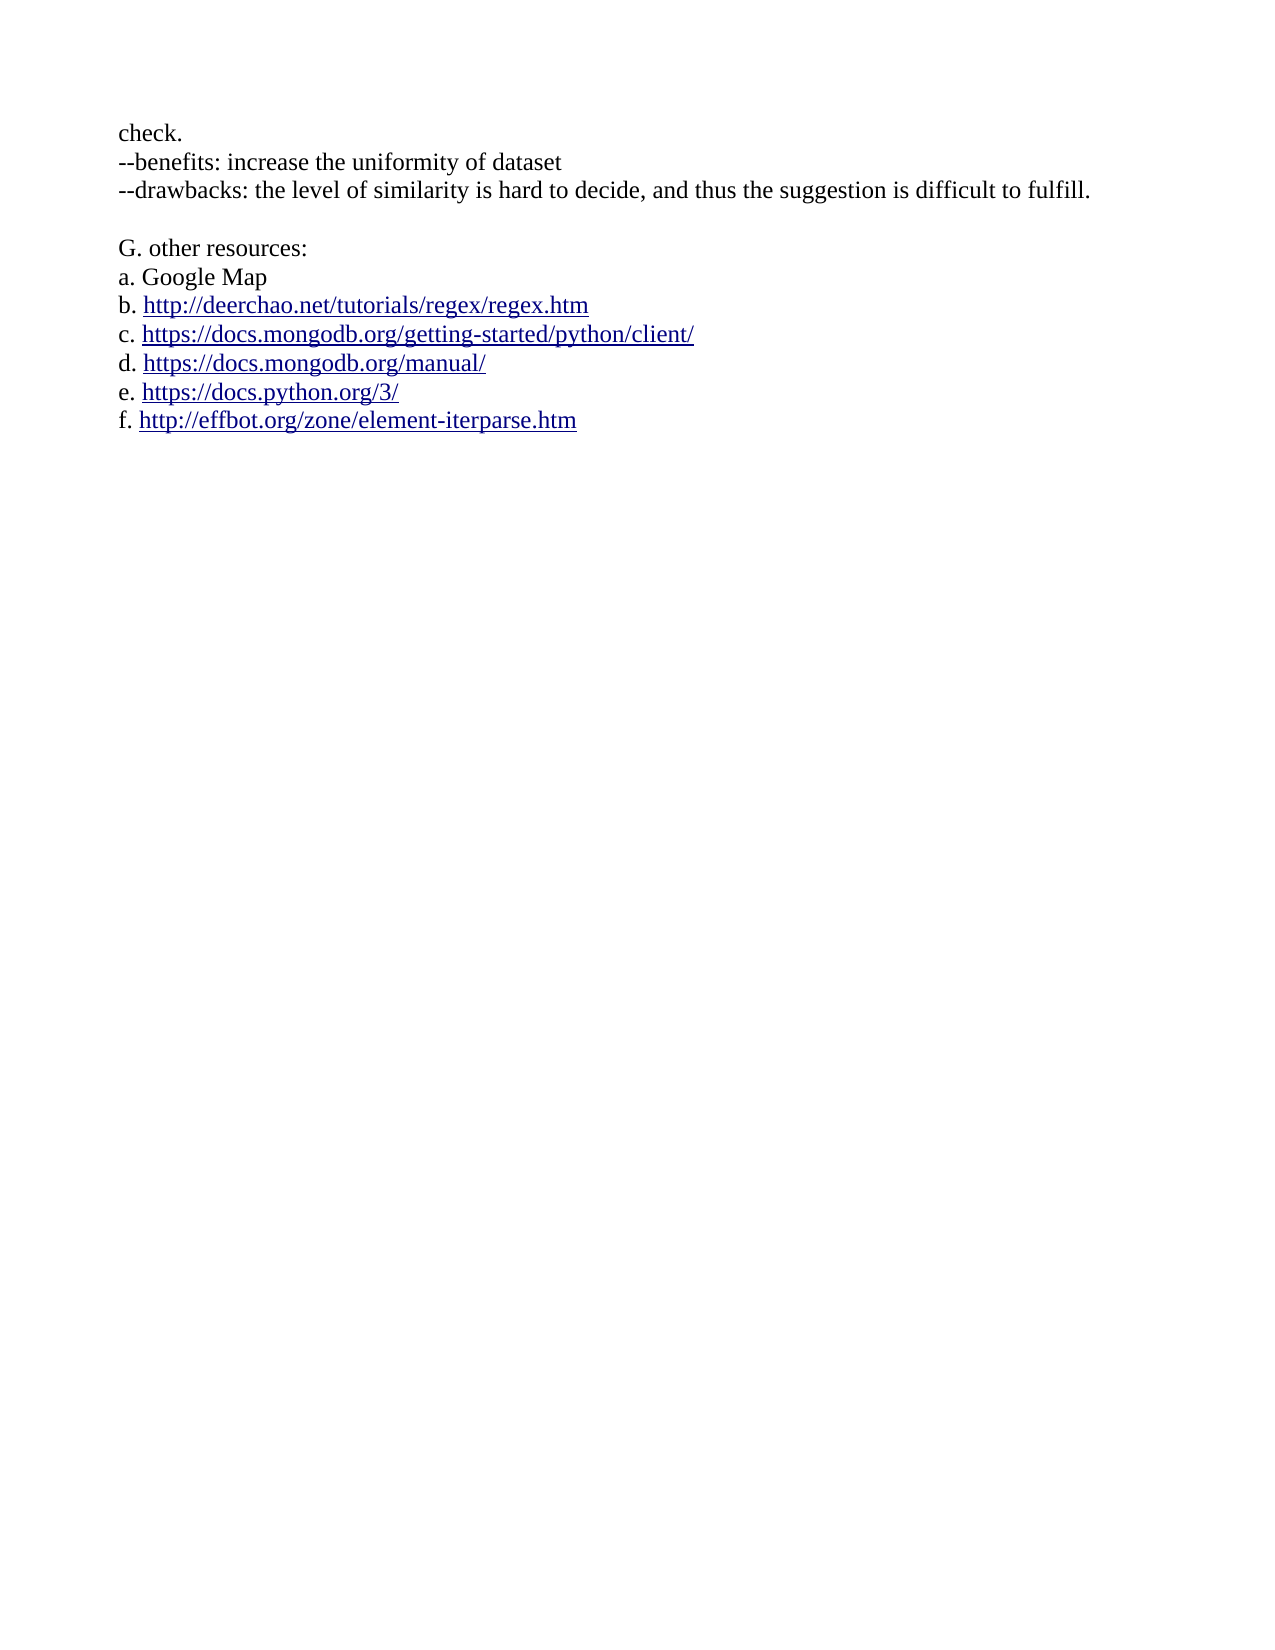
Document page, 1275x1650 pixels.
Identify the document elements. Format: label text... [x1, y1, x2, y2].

text d. https://docs.mongodb.org/manual/ [118, 348, 1157, 377]
text --benefits: increase the uniformity of dataset [118, 147, 1157, 176]
text --drawbacks: the level of similarity is hard to decide, and thus the suggestion is difficult to fulfill. [118, 176, 1157, 204]
text G. other resources: [118, 233, 1157, 262]
text f. http://effbot.org/zone/element-iterparse.htm [118, 406, 1157, 434]
text c. https://docs.mongodb.org/getting-started/python/client/ [118, 319, 1157, 348]
text check. [118, 118, 1157, 147]
text e. https://docs.python.org/3/ [118, 377, 1157, 406]
text b. http://deerchao.net/tutorials/regex/regex.htm [118, 291, 1157, 319]
text a. Google Map [118, 262, 1157, 291]
